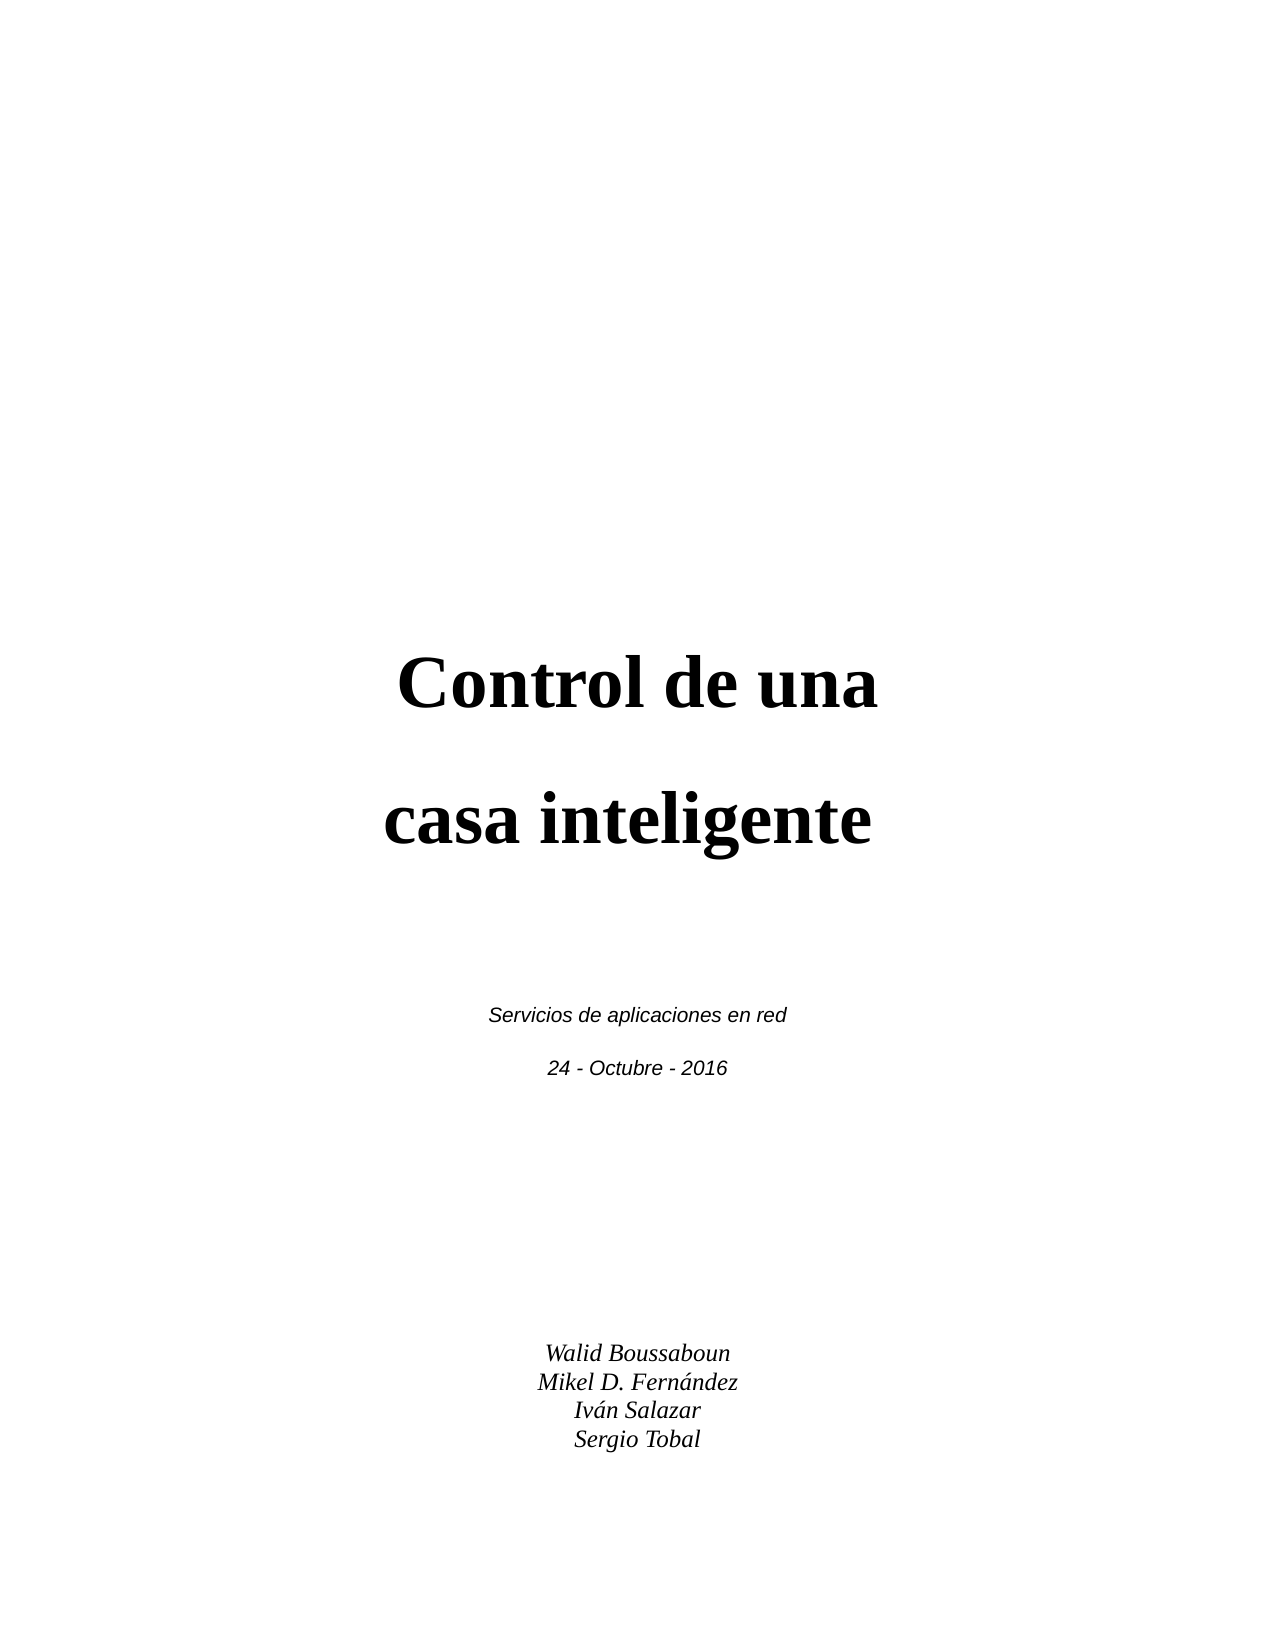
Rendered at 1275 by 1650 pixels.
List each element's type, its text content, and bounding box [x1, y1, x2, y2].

title casa inteligente [150, 774, 1125, 860]
title Control de una [150, 637, 1125, 724]
text 24 - Octubre - 2016 [150, 1055, 1125, 1079]
text Servicios de aplicaciones en red [150, 1003, 1125, 1027]
text Iván Salazar [150, 1396, 1125, 1424]
text Walid Boussaboun [150, 1338, 1125, 1367]
text Mikel D. Fernández [150, 1367, 1125, 1396]
text Sergio Tobal [150, 1424, 1125, 1453]
